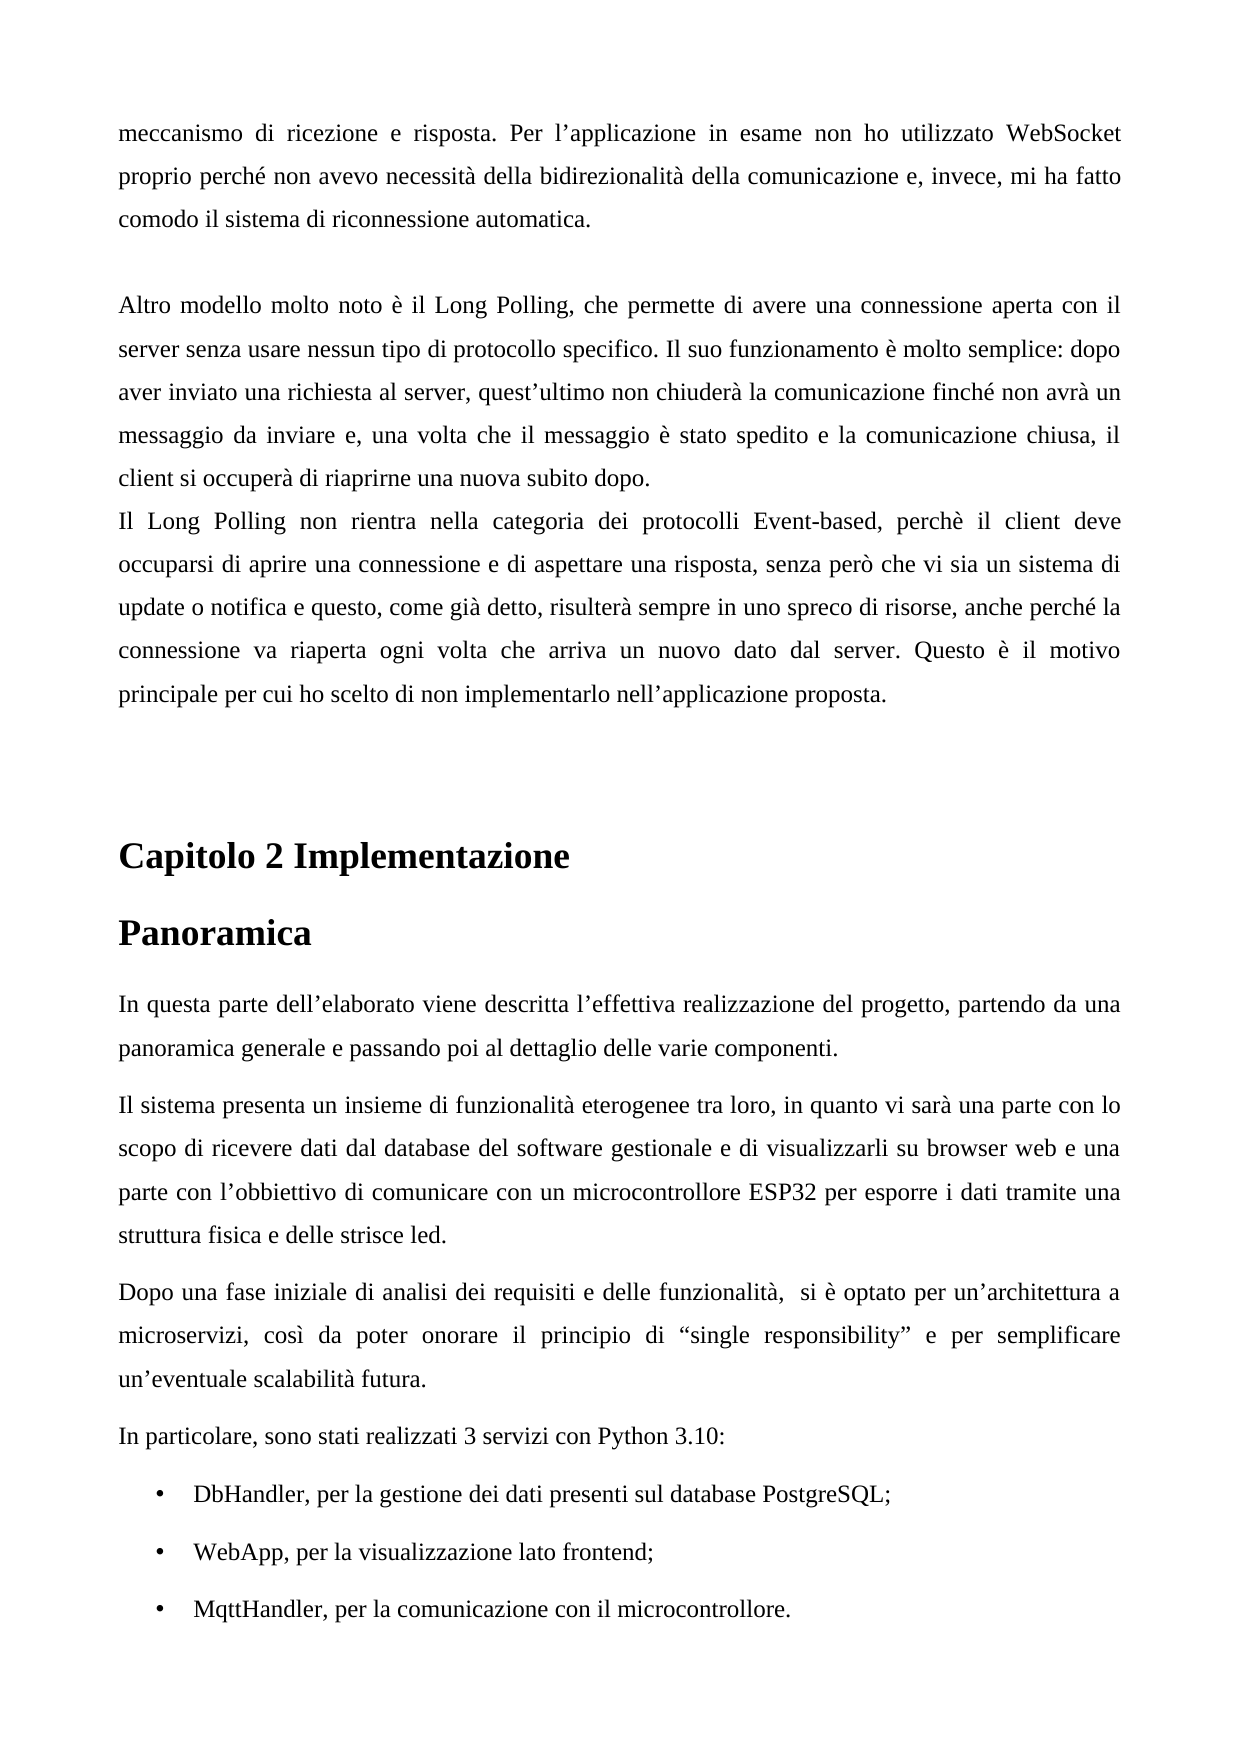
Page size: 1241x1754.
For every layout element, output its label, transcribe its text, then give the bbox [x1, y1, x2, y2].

text Il sistema presenta un insieme di funzionalità eterogenee tra loro, in quanto vi sarà una parte con lo scopo di ricevere dati dal database del software gestionale e di visualizzarli su browser web e una parte con l’obbiettivo di comunicare con un microcontrollore ESP32 per esporre i dati tramite una struttura fisica e delle strisce led. [118, 1090, 1122, 1248]
text Panoramica [118, 910, 1122, 953]
subtitle Capitolo 2 Implementazione [118, 833, 1122, 876]
text In particolare, sono stati realizzati 3 servizi con Python 3.10: [118, 1421, 1122, 1450]
text Altro modello molto noto è il Long Polling, che permette di avere una connessione aperta con il server senza usare nessun tipo di protocollo specifico. Il suo funzionamento è molto semplice: dopo aver inviato una richiesta al server, quest’ultimo non chiuderà la comunicazione finché non avrà un messaggio da inviare e, una volta che il messaggio è stato spedito e la comunicazione chiusa, il client si occuperà di riaprirne una nuova subito dopo. [118, 291, 1122, 492]
text meccanismo di ricezione e risposta. Per l’applicazione in esame non ho utilizzato WebSocket proprio perché non avevo necessità della bidirezionalità della comunicazione e, invece, mi ha fatto comodo il sistema di riconnessione automatica. [118, 118, 1122, 233]
text Il Long Polling non rientra nella categoria dei protocolli Event-based, perchè il client deve occuparsi di aprire una connessione e di aspettare una risposta, senza però che vi sia un sistema di update o notifica e questo, come già detto, risulterà sempre in uno spreco di risorse, anche perché la connessione va riaperta ogni volta che arriva un nuovo dato dal server. Questo è il motivo principale per cui ho scelto di non implementarlo nell’applicazione proposta. [118, 506, 1122, 707]
list MqttHandler, per la comunicazione con il microcontrollore. [156, 1594, 1122, 1623]
text Dopo una fase iniziale di analisi dei requisiti e delle funzionalità, si è optato per un’architettura a microservizi, così da poter onorare il principio di “single responsibility” e per semplificare un’eventuale scalabilità futura. [118, 1277, 1122, 1392]
text In questa parte dell’elaborato viene descritta l’effettiva realizzazione del progetto, partendo da una panoramica generale e passando poi al dettaglio delle varie componenti. [118, 989, 1122, 1061]
list WebApp, per la visualizzazione lato frontend; [156, 1537, 1122, 1566]
list DbHandler, per la gestione dei dati presenti sul database PostgreSQL; [156, 1479, 1122, 1508]
